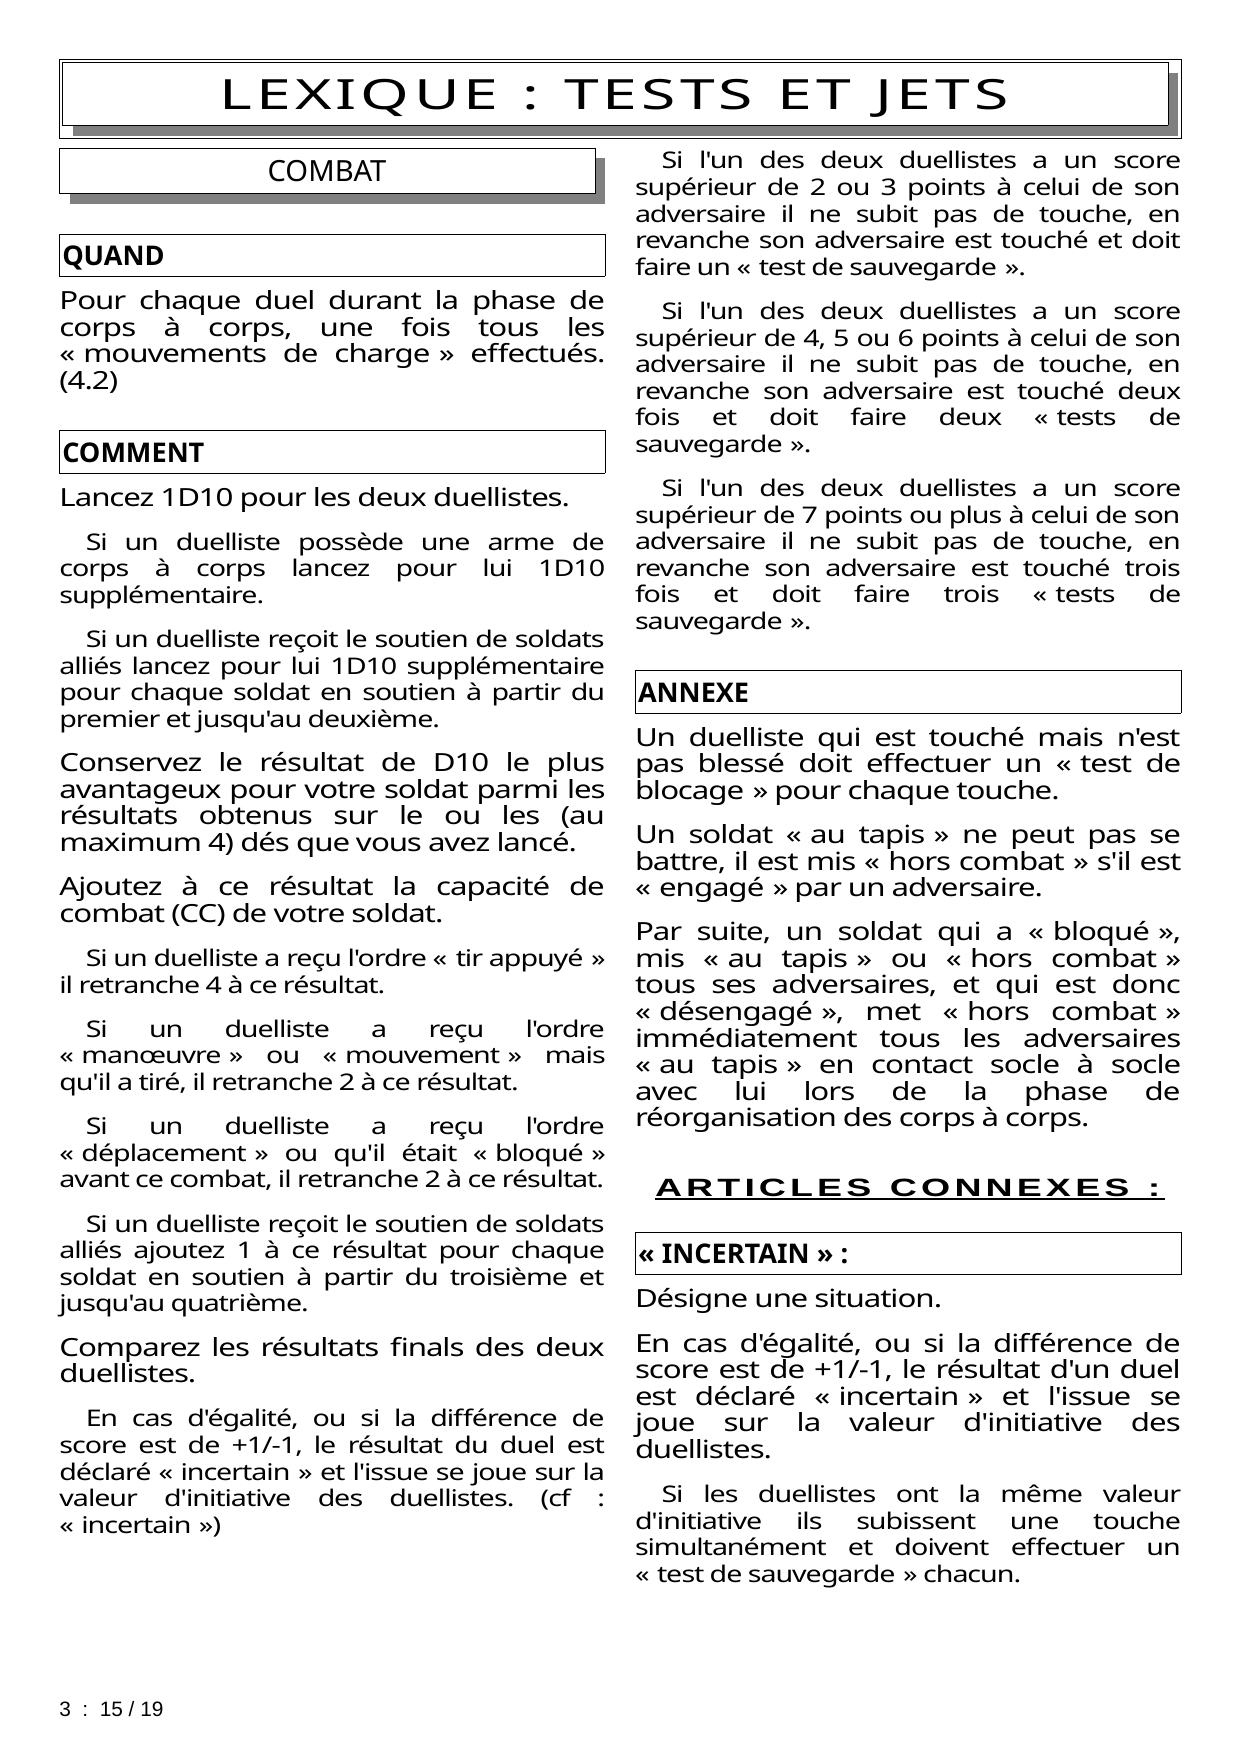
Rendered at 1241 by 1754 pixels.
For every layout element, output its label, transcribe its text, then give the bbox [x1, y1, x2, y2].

text Comparez les résultats finals des deux duellistes. [59, 1335, 605, 1388]
text Un duelliste qui est touché mais n'est pas blessé doit effectuer un « test de blocage » pour chaque touche. [635, 725, 1181, 804]
text Désigne une situation. [635, 1286, 1181, 1313]
title Annexe [636, 671, 1181, 713]
text Pour chaque duel durant la phase de corps à corps, une fois tous les « mouvements de charge » effectués. (4.2) [59, 288, 605, 394]
text Si un duelliste reçoit le soutien de soldats alliés lancez pour lui 1D10 supplémentaire pour chaque soldat en soutien à partir du premier et jusqu'au deuxième. [59, 626, 605, 733]
text Si un duelliste a reçu l'ordre « tir appuyé » il retranche 4 à ce résultat. [59, 945, 605, 998]
text Si l'un des deux duellistes a un score supérieur de 2 ou 3 points à celui de son adversaire il ne subit pas de touche, en revanche son adversaire est touché et doit faire un « test de sauvegarde ». [635, 148, 1181, 280]
text Si l'un des deux duellistes a un score supérieur de 7 points ou plus à celui de son adversaire il ne subit pas de touche, en revanche son adversaire est touché trois fois et doit faire trois « tests de sauvegarde ». [635, 475, 1181, 634]
title « Incertain » : [636, 1233, 1181, 1274]
text Lancez 1D10 pour les deux duellistes. [59, 485, 605, 511]
text Si un duelliste possède une arme de corps à corps lancez pour lui 1D10 supplémentaire. [59, 529, 605, 609]
text En cas d'égalité, ou si la différence de score est de +1/-1, le résultat du duel est déclaré « incertain » et l'issue se joue sur la valeur d'initiative des duellistes. (cf : « incertain ») [59, 1406, 605, 1538]
text Si un duelliste reçoit le soutien de soldats alliés ajoutez 1 à ce résultat pour chaque soldat en soutien à partir du troisième et jusqu'au quatrième. [59, 1211, 605, 1317]
title Comment [60, 431, 605, 473]
text Un soldat « au tapis » ne peut pas se battre, il est mis « hors combat » s'il est « engagé » par un adversaire. [635, 822, 1181, 902]
title Combat [60, 149, 595, 193]
text Si l'un des deux duellistes a un score supérieur de 4, 5 ou 6 points à celui de son adversaire il ne subit pas de touche, en revanche son adversaire est touché deux fois et doit faire deux « tests de sauvegarde ». [635, 298, 1181, 457]
text Si un duelliste a reçu l'ordre « déplacement » ou qu'il était « bloqué » avant ce combat, il retranche 2 à ce résultat. [59, 1113, 605, 1193]
text Si un duelliste a reçu l'ordre « manœuvre » ou « mouvement » mais qu'il a tiré, il retranche 2 à ce résultat. [59, 1016, 605, 1096]
text Ajoutez à ce résultat la capacité de combat (CC) de votre soldat. [59, 874, 605, 927]
text Par suite, un soldat qui a « bloqué », mis « au tapis » ou « hors combat » tous ses adversaires, et qui est donc « désengagé », met « hors combat » immédiatement tous les adversaires « au tapis » en contact socle à socle avec lui lors de la phase de réorganisation des corps à corps. [635, 919, 1181, 1132]
text En cas d'égalité, ou si la différence de score est de +1/-1, le résultat d'un duel est déclaré « incertain » et l'issue se joue sur la valeur d'initiative des duellistes. [635, 1331, 1181, 1463]
title Quand [60, 235, 605, 276]
title Articles connexes : [635, 1173, 1181, 1202]
text Si les duellistes ont la même valeur d'initiative ils subissent une touche simultanément et doivent effectuer un « test de sauvegarde » chacun. [635, 1481, 1181, 1587]
text Conservez le résultat de D10 le plus avantageux pour votre soldat parmi les résultats obtenus sur le ou les (au maximum 4) dés que vous avez lancé. [59, 750, 605, 857]
